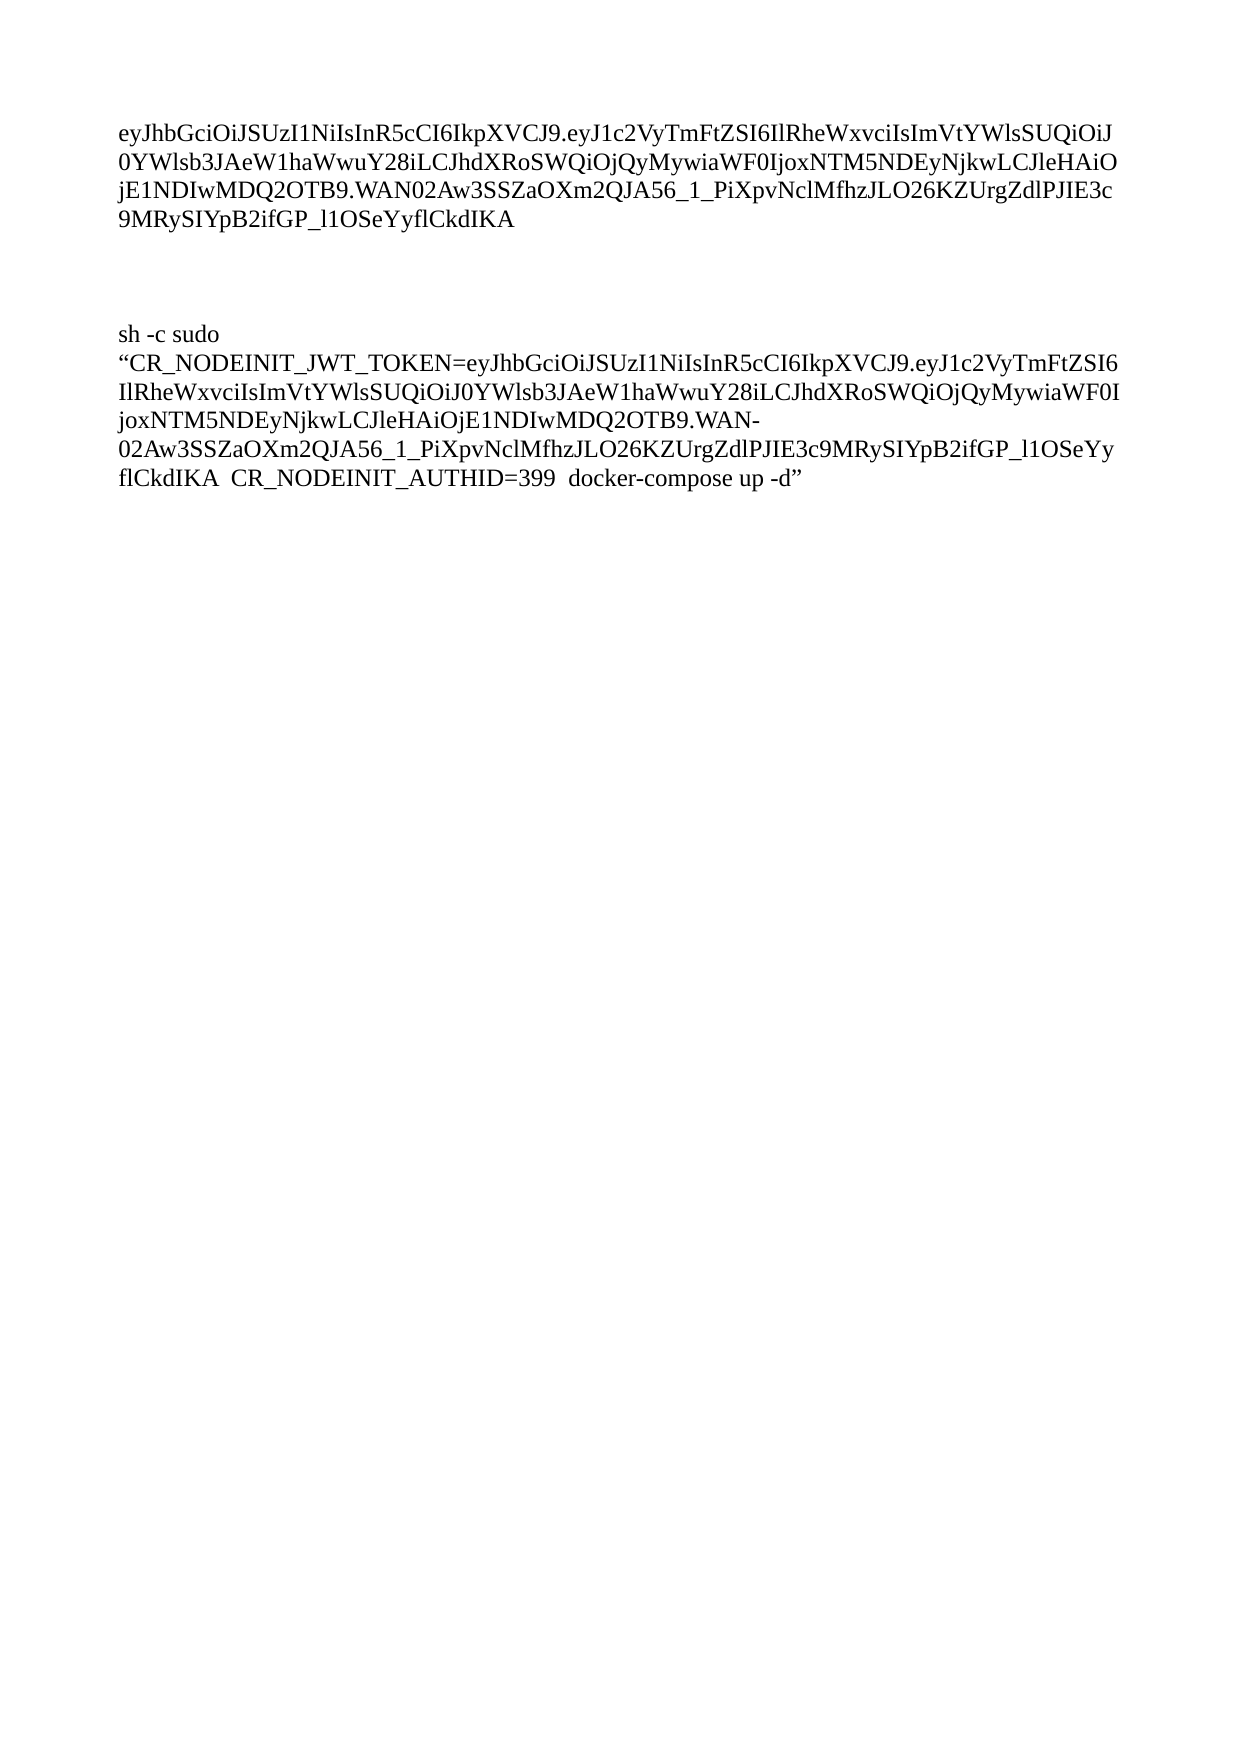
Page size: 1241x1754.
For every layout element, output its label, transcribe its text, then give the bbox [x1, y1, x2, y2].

text eyJhbGciOiJSUzI1NiIsInR5cCI6IkpXVCJ9.eyJ1c2VyTmFtZSI6IlRheWxvciIsImVtYWlsSUQiOiJ0YWlsb3JAeW1haWwuY28iLCJhdXRoSWQiOjQyMywiaWF0IjoxNTM5NDEyNjkwLCJleHAiOjE1NDIwMDQ2OTB9.WAN02Aw3SSZaOXm2QJA56_1_PiXpvNclMfhzJLO26KZUrgZdlPJIE3c9MRySIYpB2ifGP_l1OSeYyflCkdIKA [118, 118, 1122, 233]
text sh -c sudo “CR_NODEINIT_JWT_TOKEN=eyJhbGciOiJSUzI1NiIsInR5cCI6IkpXVCJ9.eyJ1c2VyTmFtZSI6IlRheWxvciIsImVtYWlsSUQiOiJ0YWlsb3JAeW1haWwuY28iLCJhdXRoSWQiOjQyMywiaWF0IjoxNTM5NDEyNjkwLCJleHAiOjE1NDIwMDQ2OTB9.WAN-02Aw3SSZaOXm2QJA56_1_PiXpvNclMfhzJLO26KZUrgZdlPJIE3c9MRySIYpB2ifGP_l1OSeYyflCkdIKA CR_NODEINIT_AUTHID=399 docker-compose up -d” [118, 319, 1122, 492]
